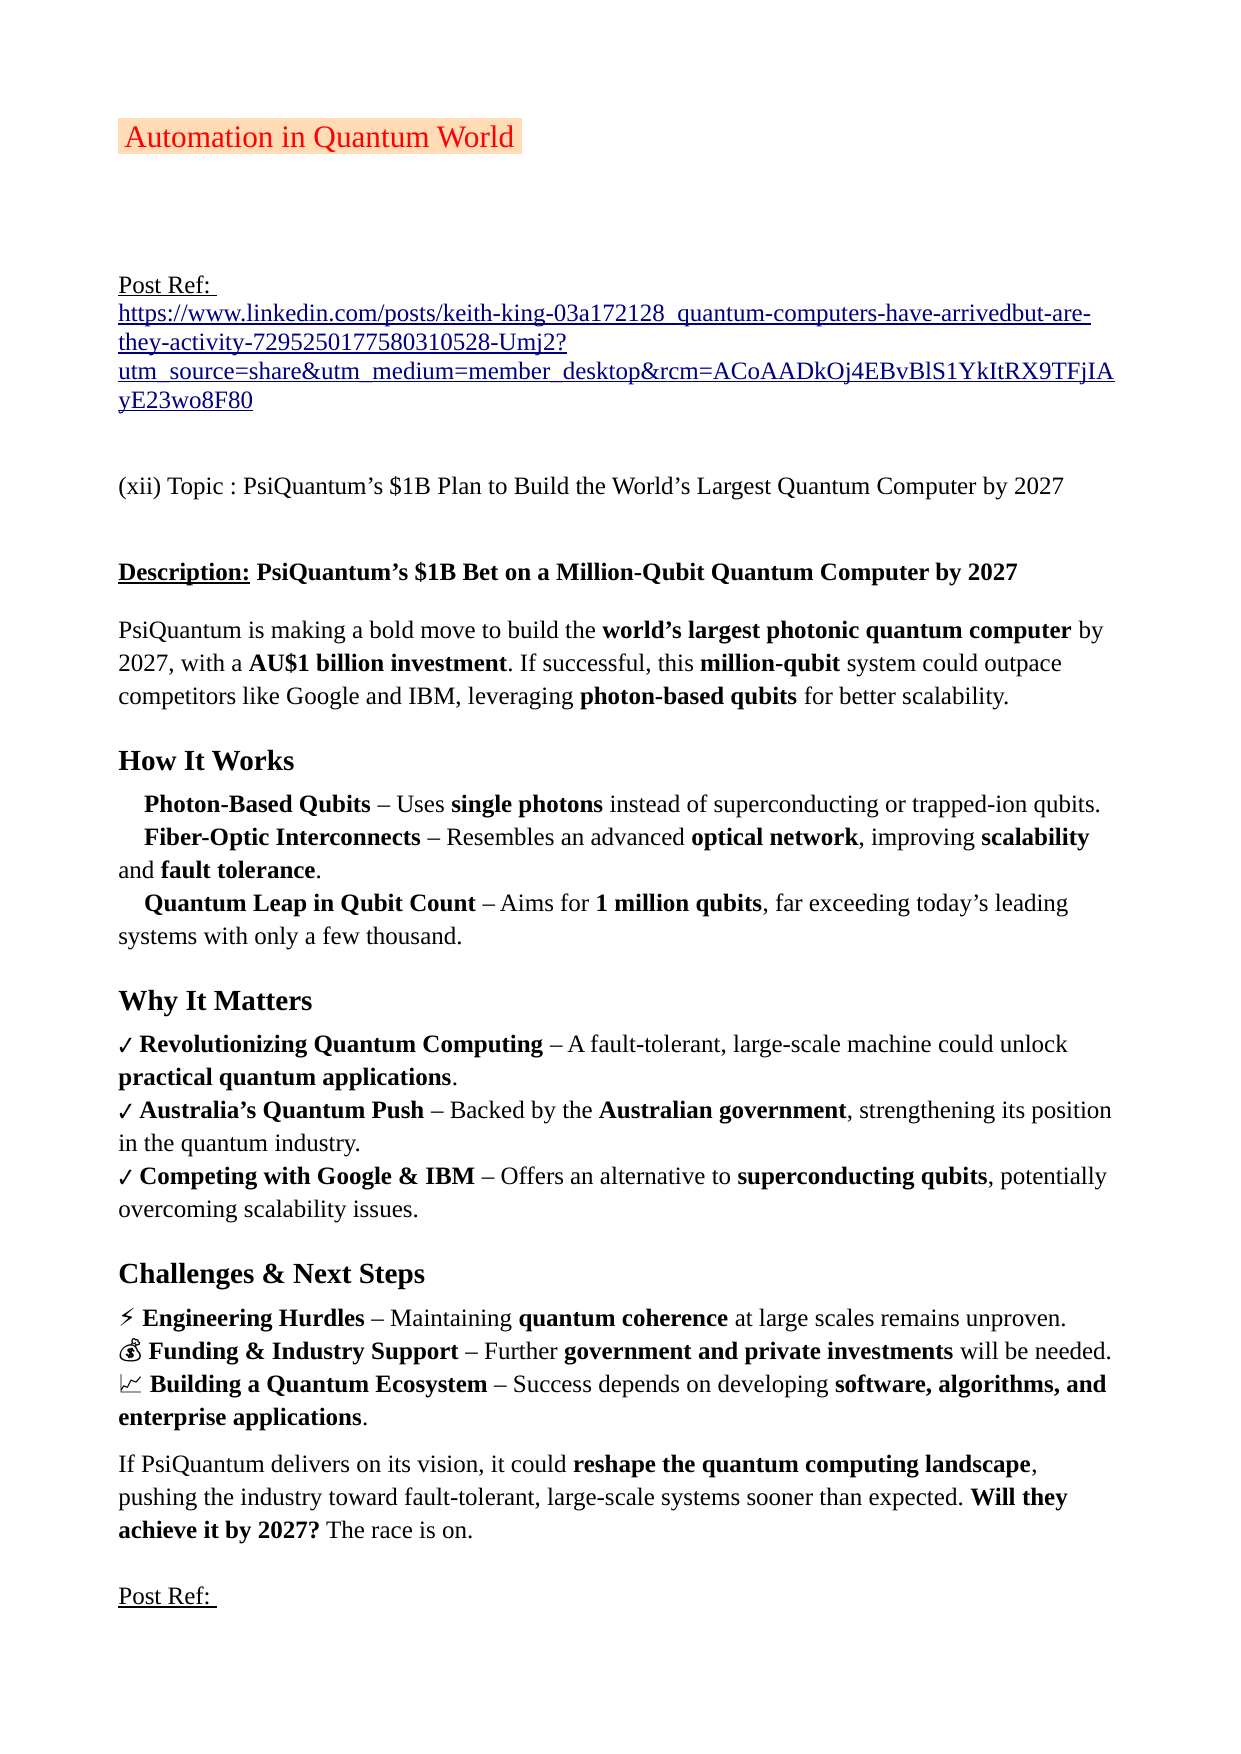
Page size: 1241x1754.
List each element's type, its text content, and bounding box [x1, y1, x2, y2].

subtitle Challenges & Next Steps [118, 1257, 1122, 1290]
text PsiQuantum is making a bold move to build the world’s largest photonic quantum computer by 2027, with a AU$1 billion investment. If successful, this million-qubit system could outpace competitors like Google and IBM, leveraging photon-based qubits for better scalability. [118, 615, 1122, 709]
subtitle How It Works [118, 743, 1122, 777]
text ✔ Revolutionizing Quantum Computing – A fault-tolerant, large-scale machine could unlock practical quantum applications. ✔ Australia’s Quantum Push – Backed by the Australian government, strengthening its position in the quantum industry. ✔ Competing with Google & IBM – Offers an alternative to superconducting qubits, potentially overcoming scalability issues. [118, 1029, 1122, 1223]
text If PsiQuantum delivers on its vision, it could reshape the quantum computing landscape, pushing the industry toward fault-tolerant, large-scale systems sooner than expected. Will they achieve it by 2027? The race is on. 🚀 Post Ref: [118, 1449, 1122, 1610]
text 🔹 Photon-Based Qubits – Uses single photons instead of superconducting or trapped-ion qubits. 🔹 Fiber-Optic Interconnects – Resembles an advanced optical network, improving scalability and fault tolerance. 🔹 Quantum Leap in Qubit Count – Aims for 1 million qubits, far exceeding today’s leading systems with only a few thousand. [118, 789, 1122, 950]
subtitle Why It Matters [118, 983, 1122, 1017]
text Post Ref: https://www.linkedin.com/posts/keith-king-03a172128_quantum-computers-have-arrivedbut-are-they-activity-7295250177580310528-Umj2?utm_source=share&utm_medium=member_desktop&rcm=ACoAADkOj4EBvBlS1YkItRX9TFjIAyE23wo8F80 (xii) Topic : PsiQuantum’s $1B Plan to Build the World’s Largest Quantum Computer by 2027 Description: PsiQuantum’s $1B Bet on a Million-Qubit Quantum Computer by 2027 [118, 183, 1122, 615]
text ⚡ Engineering Hurdles – Maintaining quantum coherence at large scales remains unproven. 💰 Funding & Industry Support – Further government and private investments will be needed. 📈 Building a Quantum Ecosystem – Success depends on developing software, algorithms, and enterprise applications. [118, 1303, 1122, 1431]
